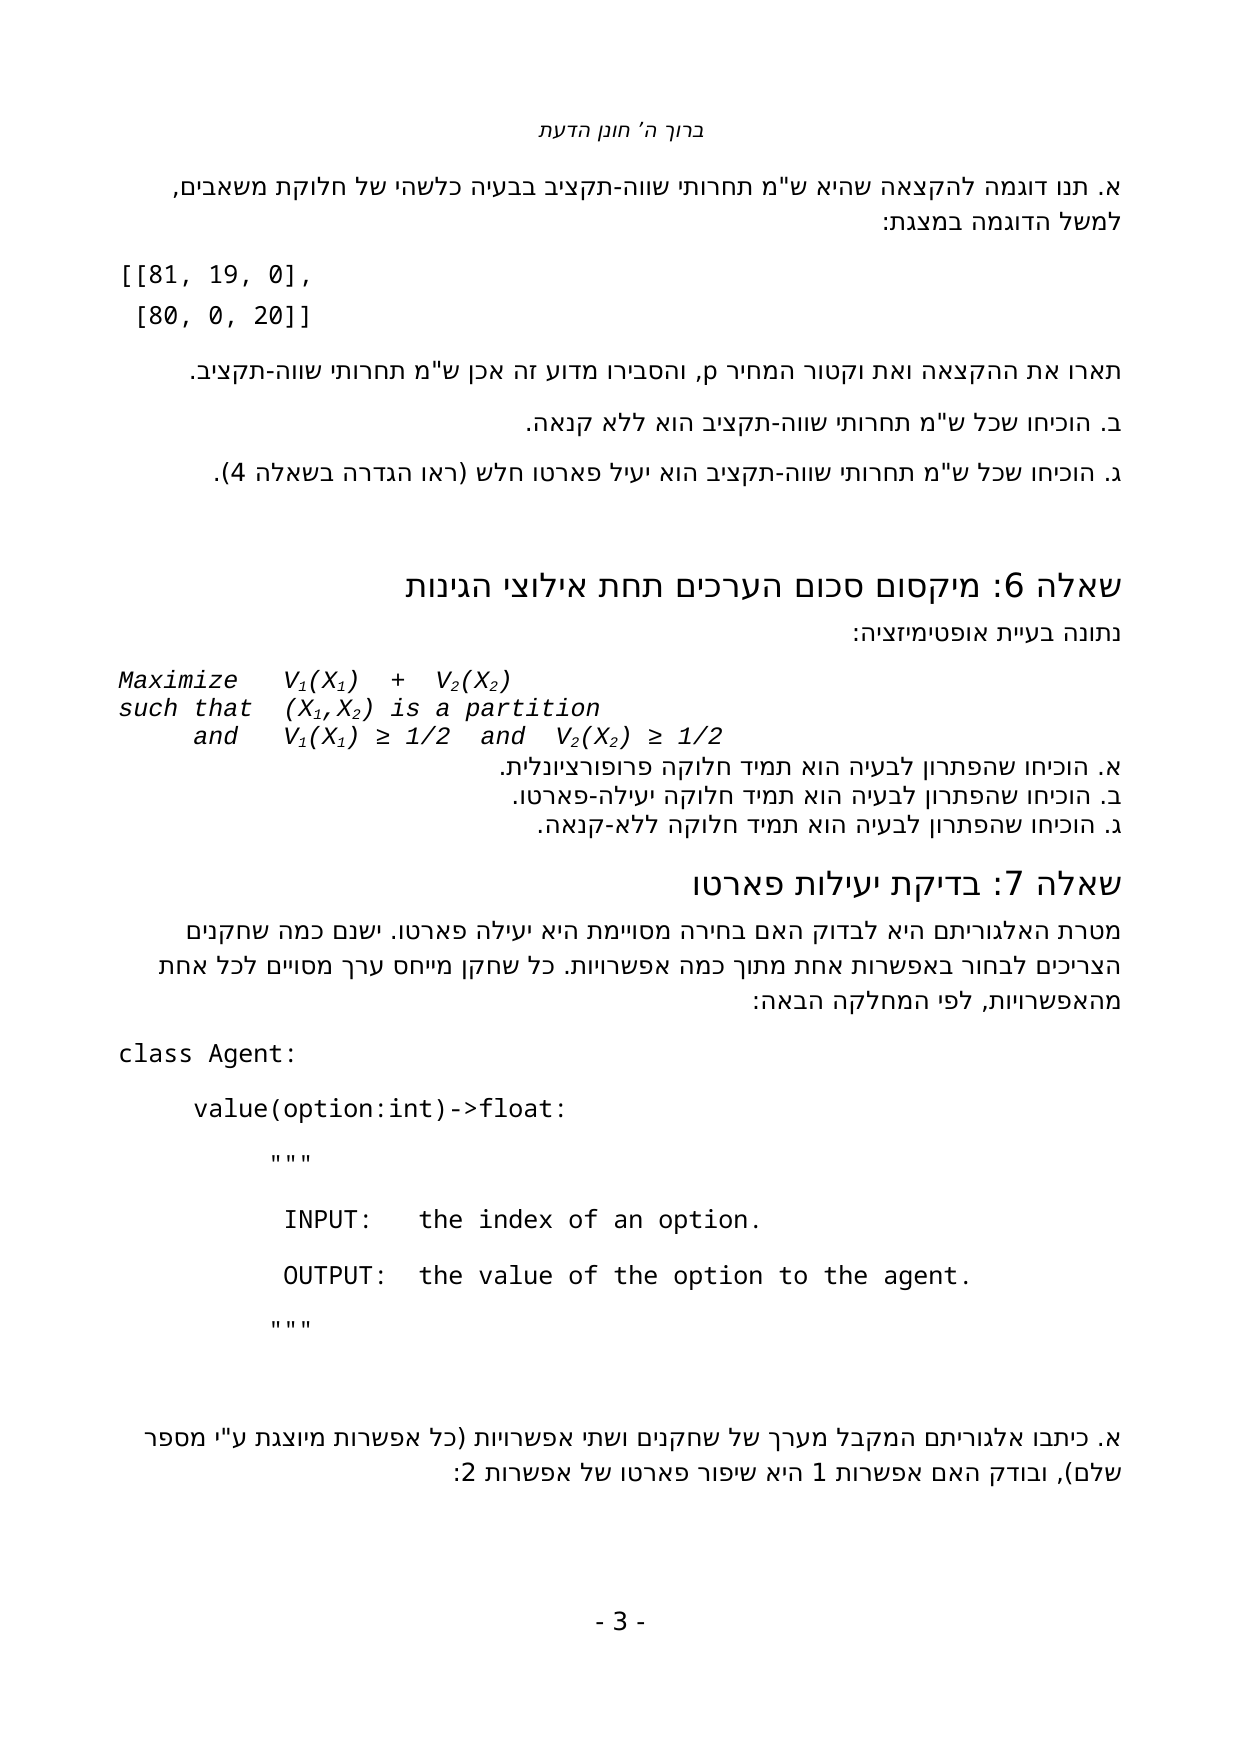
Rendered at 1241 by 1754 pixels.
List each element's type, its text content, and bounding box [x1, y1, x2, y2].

text OUTPUT: the value of the option to the agent. [118, 1257, 1122, 1291]
text ב. הוכיחו שהפתרון לבעיה הוא תמיד חלוקה יעילה-פארטו. [118, 781, 1122, 811]
text ג. הוכיחו שכל ש"מ תחרותי שווה-תקציב הוא יעיל פארטו חלש (ראו הגדרה בשאלה 4). [118, 458, 1122, 487]
text נתונה בעיית אופטימיזציה: [118, 618, 1122, 647]
text """ [118, 1147, 1122, 1181]
text תארו את ההקצאה ואת וקטור המחיר p, והסבירו מדוע זה אכן ש"מ תחרותי שווה-תקציב. [118, 353, 1122, 387]
text value(option:int)->float: [118, 1091, 1122, 1125]
text א. הוכיחו שהפתרון לבעיה הוא תמיד חלוקה פרופורציונלית. [118, 752, 1122, 781]
text Maximize V1(X1) + V2(X2) [118, 667, 1122, 696]
text א. כיתבו אלגוריתם המקבל מערך של שחקנים ושתי אפשרויות (כל אפשרות מיוצגת ע"י מספר שלם), ובודק האם אפשרות 1 היא שיפור פארטו של אפשרות 2: [118, 1424, 1122, 1488]
text מטרת האלגוריתם היא לבדוק האם בחירה מסויימת היא יעילה פארטו. ישנם כמה שחקנים הצריכים לבחור באפשרות אחת מתוך כמה אפשרויות. כל שחקן מייחס ערך מסויים לכל אחת מהאפשרויות, לפי המחלקה הבאה: [118, 916, 1122, 1015]
text ג. הוכיחו שהפתרון לבעיה הוא תמיד חלוקה ללא-קנאה. [118, 811, 1122, 840]
text class Agent: [118, 1036, 1122, 1070]
subtitle שאלה 7: בדיקת יעילות פארטו [118, 865, 1122, 904]
text INPUT: the index of an option. [118, 1202, 1122, 1236]
text and V1(X1) ≥ 1/2 and V2(X2) ≥ 1/2 [118, 724, 1122, 752]
text """ [118, 1313, 1122, 1347]
text א. תנו דוגמה להקצאה שהיא ש"מ תחרותי שווה-תקציב בבעיה כלשהי של חלוקת משאבים, למשל הדוגמה במצגת: [118, 172, 1122, 236]
text such that (X1,X2) is a partition [118, 696, 1122, 724]
subtitle שאלה 6: מיקסום סכום הערכים תחת אילוצי הגינות [118, 566, 1122, 605]
text [[81, 19, 0], [80, 0, 20]] [118, 256, 1122, 331]
text ב. הוכיחו שכל ש"מ תחרותי שווה-תקציב הוא ללא קנאה. [118, 408, 1122, 437]
